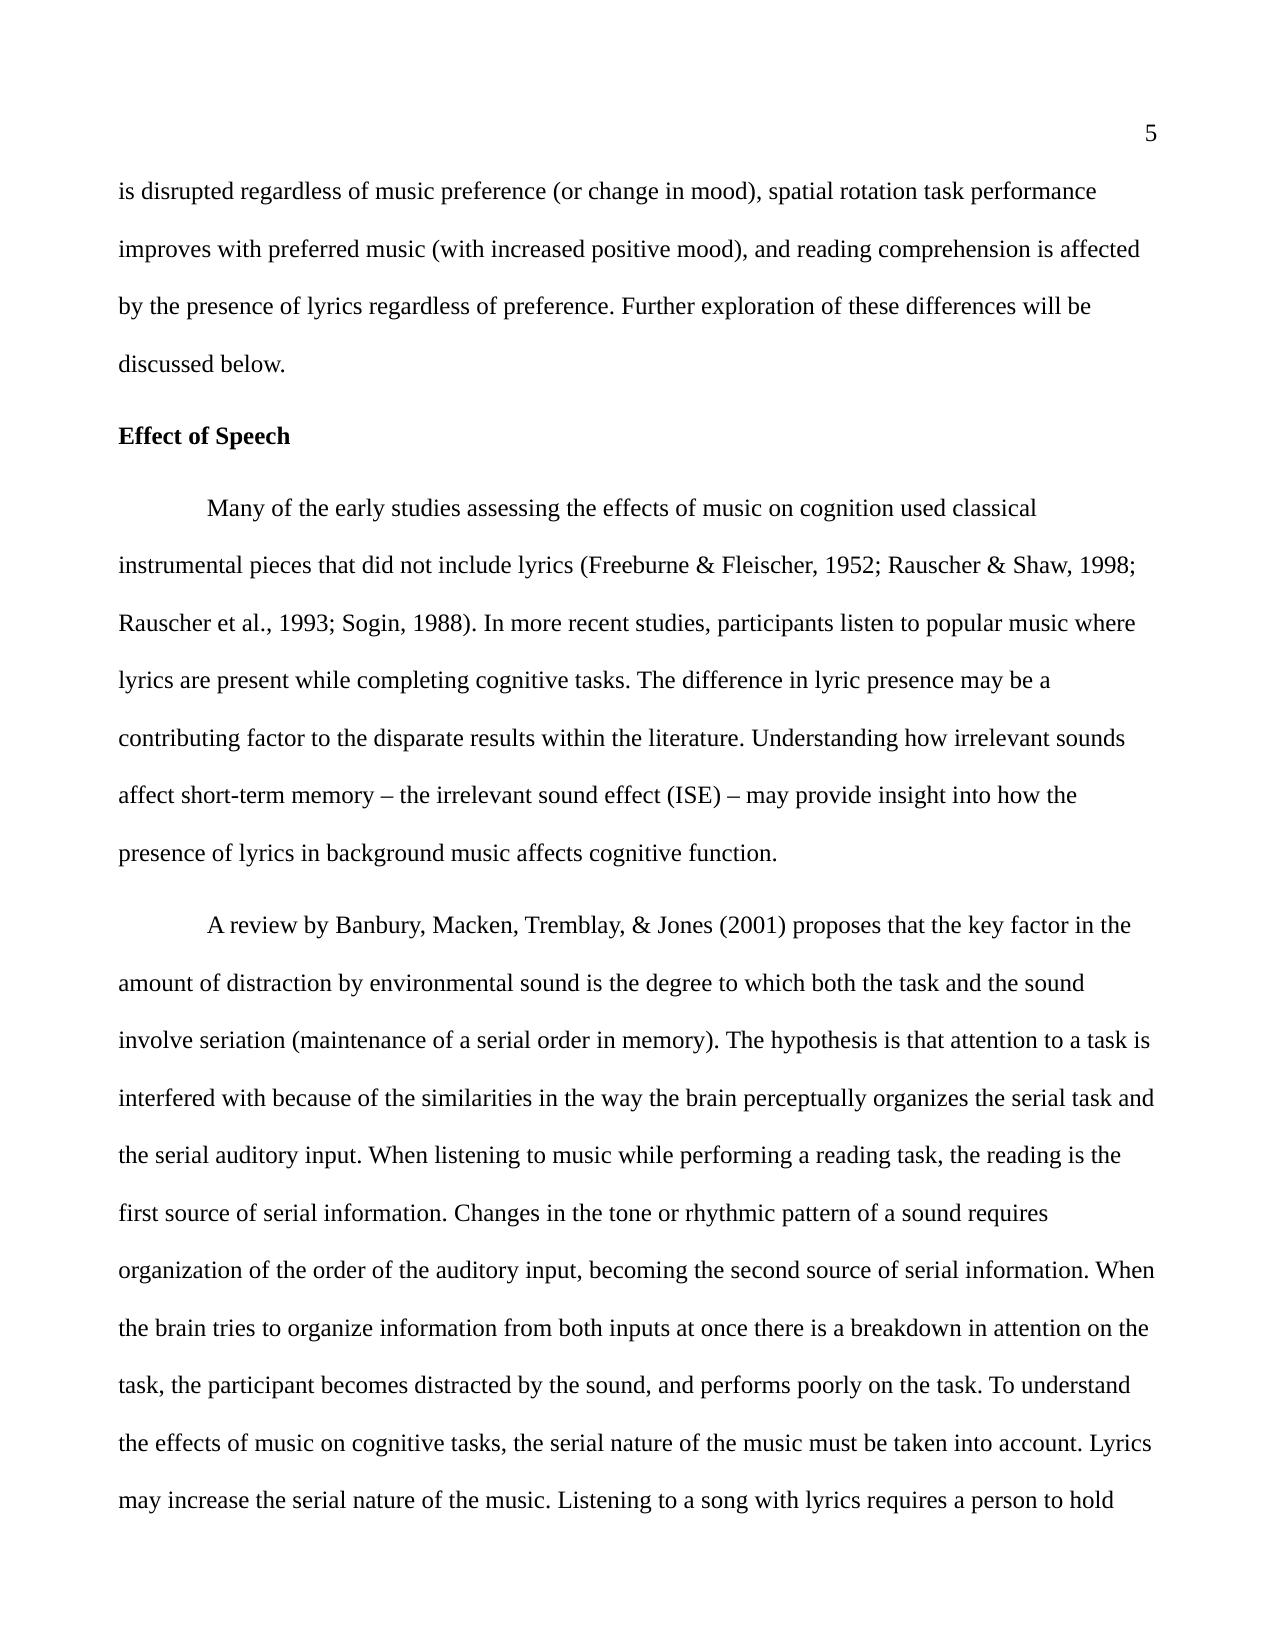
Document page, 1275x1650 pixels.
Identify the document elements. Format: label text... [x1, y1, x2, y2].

text Effect of Speech [118, 421, 1157, 450]
text is disrupted regardless of music preference (or change in mood), spatial rotation task performance improves with preferred music (with increased positive mood), and reading comprehension is affected by the presence of lyrics regardless of preference. Further exploration of these differences will be discussed below. [118, 176, 1157, 378]
text A review by Banbury, Macken, Tremblay, & Jones (2001)⁠ proposes that the key factor in the amount of distraction by environmental sound is the degree to which both the task and the sound involve seriation (maintenance of a serial order in memory). The hypothesis is that attention to a task is interfered with because of the similarities in the way the brain perceptually organizes the serial task and the serial auditory input. When listening to music while performing a reading task, the reading is the first source of serial information. Changes in the tone or rhythmic pattern of a sound requires organization of the order of the auditory input, becoming the second source of serial information. When the brain tries to organize information from both inputs at once there is a breakdown in attention on the task, the participant becomes distracted by the sound, and performs poorly on the task. To understand the effects of music on cognitive tasks, the serial nature of the music must be taken into account. Lyrics may increase the serial nature of the music. Listening to a song with lyrics requires a person to hold [118, 910, 1157, 1514]
text Many of the early studies assessing the effects of music on cognition used classical instrumental pieces that did not include lyrics (Freeburne & Fleischer, 1952; Rauscher & Shaw, 1998; Rauscher et al., 1993; Sogin, 1988)⁠. In more recent studies, participants listen to popular music where lyrics are present while completing cognitive tasks. The difference in lyric presence may be a contributing factor to the disparate results within the literature. Understanding how irrelevant sounds affect short-term memory – the irrelevant sound effect (ISE) – may provide insight into how the presence of lyrics in background music affects cognitive function. [118, 493, 1157, 867]
